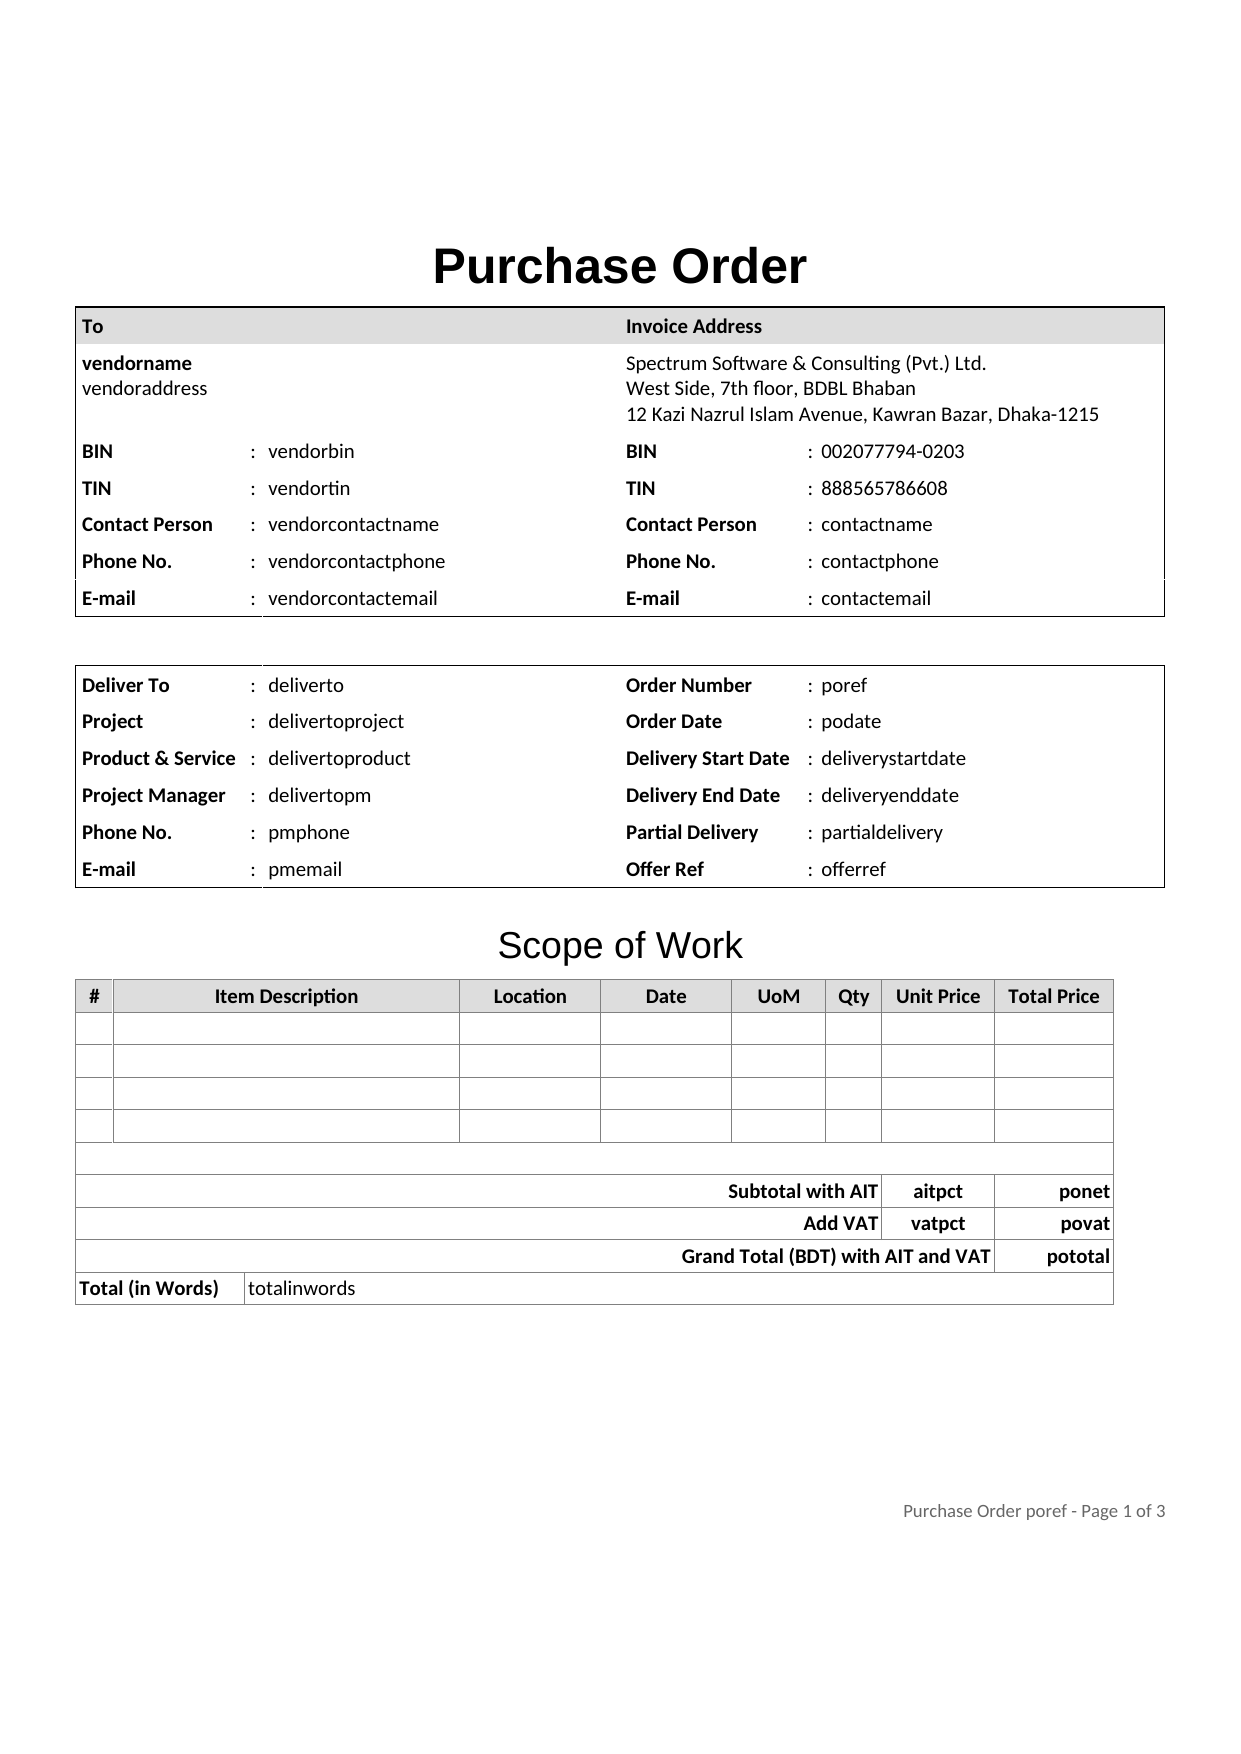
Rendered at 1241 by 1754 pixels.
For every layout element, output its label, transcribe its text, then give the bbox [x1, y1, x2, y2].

table_cell [114, 1045, 459, 1077]
table_cell : [244, 506, 262, 543]
table_cell Contact Person [76, 506, 244, 543]
table_cell E-mail [620, 580, 802, 616]
table_cell pototal [995, 1240, 1113, 1272]
table_cell [114, 1013, 459, 1044]
table_cell Partial Delivery [620, 814, 802, 851]
table_cell pmemail [263, 851, 620, 887]
table_cell vendortin [263, 469, 620, 506]
table_cell contactphone [816, 543, 1164, 579]
table_cell [882, 1013, 994, 1044]
table_cell Subtotal with AIT [76, 1175, 881, 1207]
table_cell : [244, 814, 262, 851]
table_cell [995, 1110, 1113, 1142]
table_cell Phone No. [620, 543, 802, 579]
table_cell delivertoproduct [263, 740, 620, 777]
table_cell [114, 1078, 459, 1109]
table_cell Product & Service [76, 740, 244, 777]
table_cell : [244, 703, 262, 740]
table_cell : [244, 580, 262, 616]
table_cell [732, 1078, 825, 1109]
table_header Qty [826, 980, 881, 1012]
table_cell vendorname vendoraddress [76, 344, 620, 432]
table_cell [995, 1045, 1113, 1077]
table_cell [826, 1045, 881, 1077]
table_cell : [802, 432, 816, 469]
table_cell delivertoproject [263, 703, 620, 740]
table_cell Contact Person [620, 506, 802, 543]
table_cell [460, 1013, 600, 1044]
table_cell E-mail [76, 851, 244, 887]
table_cell Add VAT [76, 1208, 881, 1239]
table_cell BIN [76, 432, 244, 469]
table_cell [114, 1110, 459, 1142]
table_cell : [802, 469, 816, 506]
table_cell : [244, 543, 262, 579]
table_header poref [816, 666, 1164, 703]
table_cell deliveryenddate [816, 777, 1164, 814]
table_cell [460, 1045, 600, 1077]
table_cell contactemail [816, 580, 1164, 616]
title Purchase Order [75, 237, 1165, 294]
table_header : [802, 666, 816, 703]
table_header Total Price [995, 980, 1113, 1012]
table_cell ponet [995, 1175, 1113, 1207]
table_cell : [802, 703, 816, 740]
table_header Invoice Address [620, 308, 1164, 344]
table_cell vendorcontactname [263, 506, 620, 543]
table_cell BIN [620, 432, 802, 469]
table_header Unit Price [882, 980, 994, 1012]
table_cell [732, 1110, 825, 1142]
table_cell Phone No. [76, 543, 244, 579]
table_cell contactname [816, 506, 1164, 543]
table_cell [732, 1013, 825, 1044]
table_cell [76, 1143, 1113, 1174]
table_cell [826, 1110, 881, 1142]
table_cell TIN [620, 469, 802, 506]
table_cell deliverystartdate [816, 740, 1164, 777]
table_cell : [802, 740, 816, 777]
table_cell aitpct [882, 1175, 994, 1207]
table_cell [601, 1045, 731, 1077]
table_cell [995, 1013, 1113, 1044]
table_cell : [244, 777, 262, 814]
table_header # [76, 980, 112, 1012]
table_cell Spectrum Software & Consulting (Pvt.) Ltd. West Side, 7th floor, BDBL Bhaban 12 Kazi Nazrul Islam Avenue, Kawran Bazar, Dhaka-1215 [620, 344, 1164, 432]
table_cell [460, 1078, 600, 1109]
table_cell [460, 1110, 600, 1142]
table_cell [995, 1078, 1113, 1109]
table_cell Total (in Words) [76, 1273, 244, 1304]
table_cell vendorbin [263, 432, 620, 469]
table_cell [601, 1110, 731, 1142]
table_cell [76, 1013, 112, 1044]
table_header Location [460, 980, 600, 1012]
table_cell : [802, 777, 816, 814]
table_cell : [802, 580, 816, 616]
table_cell vendorcontactemail [263, 580, 620, 616]
table_cell [76, 1110, 112, 1142]
table_cell : [244, 740, 262, 777]
table_cell TIN [76, 469, 244, 506]
table_cell povat [995, 1208, 1113, 1239]
table_cell vatpct [882, 1208, 994, 1239]
table_cell Offer Ref [620, 851, 802, 887]
table_cell Project Manager [76, 777, 244, 814]
table_cell Phone No. [76, 814, 244, 851]
table_cell [826, 1078, 881, 1109]
table_cell 002077794-0203 [816, 432, 1164, 469]
table_cell totalinwords [245, 1273, 1113, 1304]
table_cell : [802, 506, 816, 543]
table_cell Project [76, 703, 244, 740]
table_cell [601, 1078, 731, 1109]
table_header Deliver To [76, 666, 244, 703]
table_cell delivertopm [263, 777, 620, 814]
table_cell offerref [816, 851, 1164, 887]
table_cell podate [816, 703, 1164, 740]
table_cell : [244, 432, 262, 469]
table_cell : [244, 851, 262, 887]
table_cell [882, 1078, 994, 1109]
table_cell [76, 1045, 112, 1077]
table_cell : [802, 543, 816, 579]
table_cell Delivery End Date [620, 777, 802, 814]
table_cell vendorcontactphone [263, 543, 620, 579]
table_header To [76, 308, 620, 344]
table_header deliverto [263, 666, 620, 703]
table_cell [882, 1110, 994, 1142]
table_cell [826, 1013, 881, 1044]
table_header UoM [732, 980, 825, 1012]
table_cell : [802, 851, 816, 887]
table_header Order Number [620, 666, 802, 703]
table_cell [882, 1045, 994, 1077]
table_cell [601, 1013, 731, 1044]
table_cell Grand Total (BDT) with AIT and VAT [76, 1240, 994, 1272]
table_header : [244, 666, 262, 703]
table_cell pmphone [263, 814, 620, 851]
table_header Date [601, 980, 731, 1012]
table_cell E-mail [76, 580, 244, 616]
subtitle Scope of Work [75, 923, 1165, 967]
table_cell partialdelivery [816, 814, 1164, 851]
table_cell : [802, 814, 816, 851]
table_cell Order Date [620, 703, 802, 740]
table_cell [732, 1045, 825, 1077]
table_cell Delivery Start Date [620, 740, 802, 777]
table_cell [76, 1078, 112, 1109]
table_cell : [244, 469, 262, 506]
table_header Item Description [114, 980, 459, 1012]
table_cell 888565786608 [816, 469, 1164, 506]
